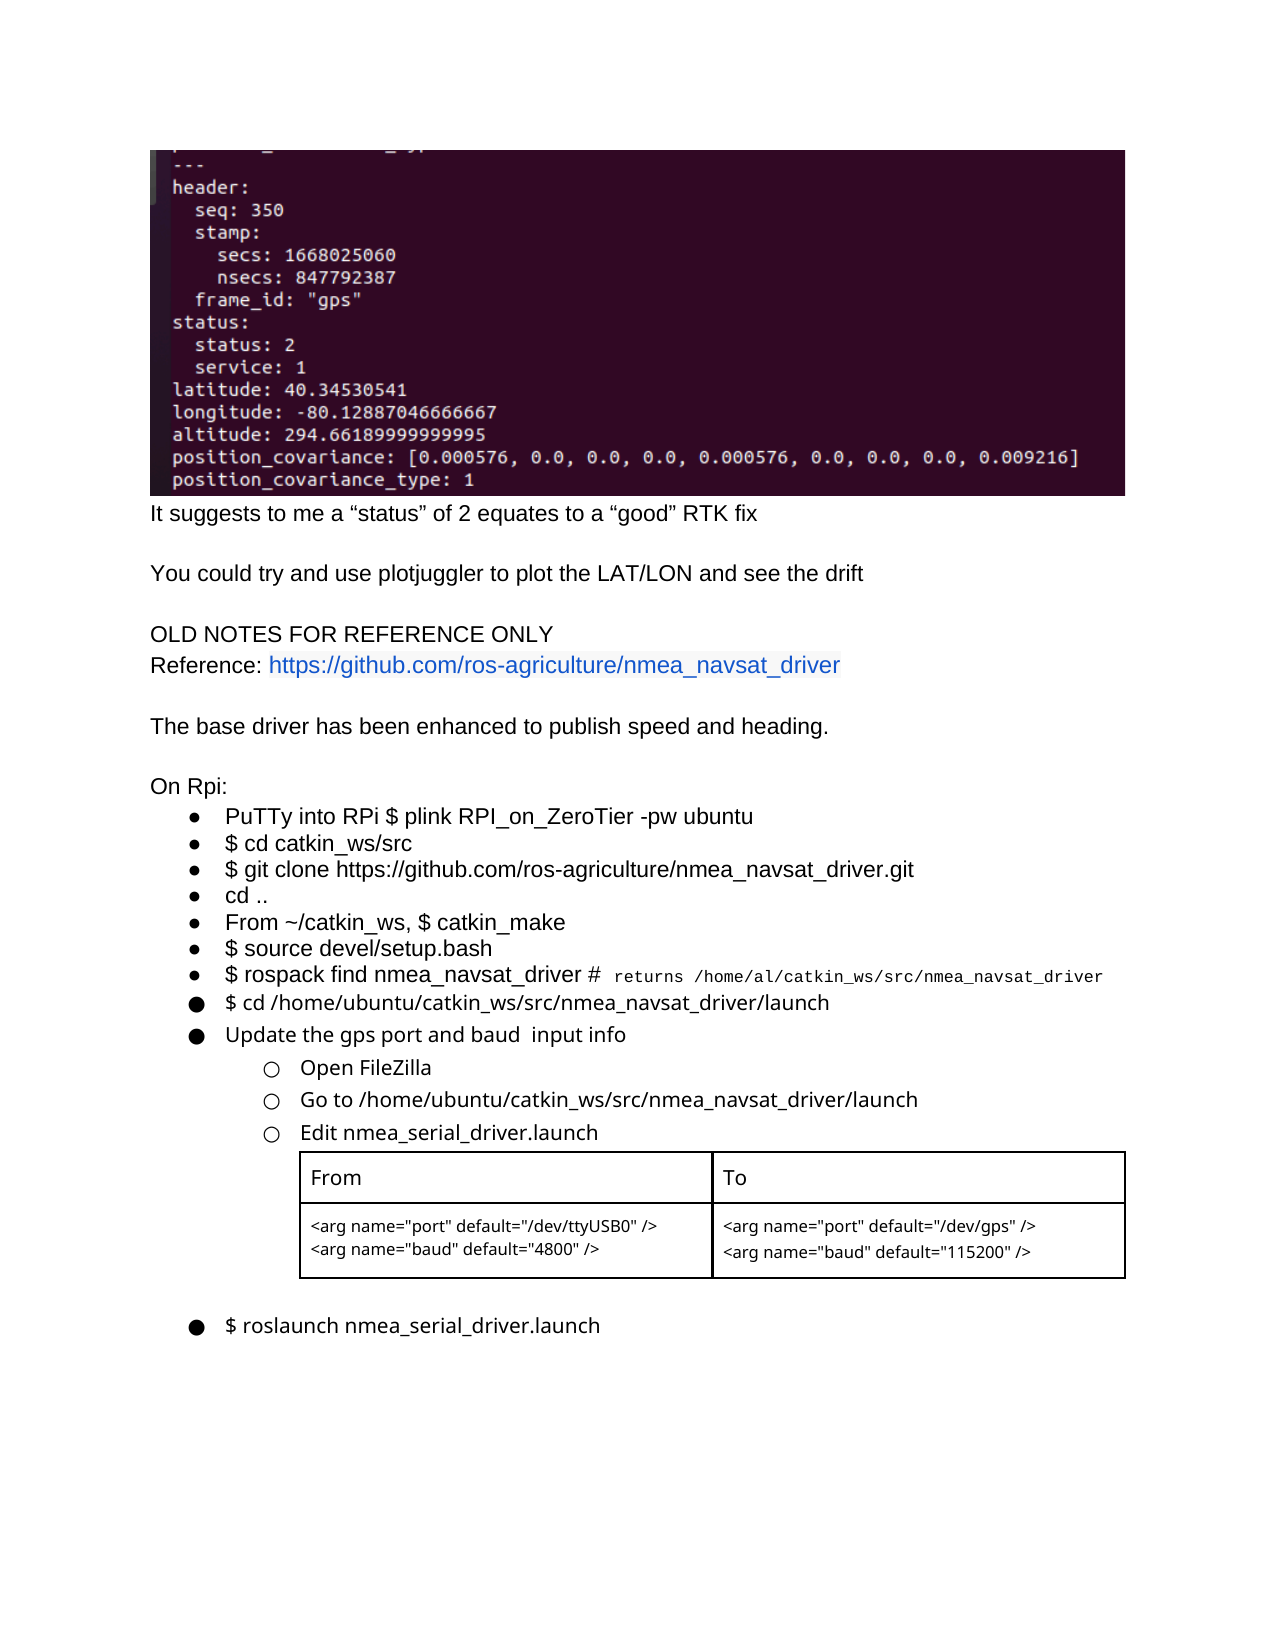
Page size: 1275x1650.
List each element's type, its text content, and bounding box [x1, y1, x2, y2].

table_cell <arg name="port" default="/dev/ttyUSB0" /> <arg name="baud" default="4800" /> [301, 1204, 711, 1277]
list $ rospack find nmea_navsat_driver # returns /home/al/catkin_ws/src/nmea_navsat_driver [187, 961, 1125, 988]
text You could try and use plotjuggler to plot the LAT/LON and see the drift [150, 560, 1125, 586]
list Edit nmea_serial_driver.launch [262, 1118, 1125, 1147]
list PuTTy into RPi $ plink RPI_on_ZeroTier -pw ubuntu [187, 803, 1125, 829]
list Update the gps port and baud input info [187, 1020, 1125, 1049]
table_cell <arg name="port" default="/dev/gps" /> <arg name="baud" default="115200" /> [714, 1204, 1124, 1277]
text Reference: https://github.com/ros-agriculture/nmea_navsat_driver [150, 651, 1125, 678]
table_header To [714, 1153, 1124, 1202]
table_header From [301, 1153, 711, 1202]
list Open FileZilla [262, 1053, 1125, 1081]
list $ source devel/setup.bash [187, 935, 1125, 961]
picture [150, 150, 1125, 496]
list Go to /home/ubuntu/catkin_ws/src/nmea_navsat_driver/launch [262, 1086, 1125, 1114]
list cd .. [187, 882, 1125, 909]
list $ cd catkin_ws/src [187, 829, 1125, 856]
list From ~/catkin_ws, $ catkin_make [187, 909, 1125, 935]
text On Rpi: [150, 773, 1125, 799]
list $ roslaunch nmea_serial_driver.launch [187, 1311, 1125, 1340]
list $ git clone https://github.com/ros-agriculture/nmea_navsat_driver.git [187, 856, 1125, 882]
text It suggests to me a “status” of 2 equates to a “good” RTK fix [150, 500, 1125, 526]
text The base driver has been enhanced to publish speed and heading. [150, 713, 1125, 739]
text OLD NOTES FOR REFERENCE ONLY [150, 621, 1125, 647]
list $ cd /home/ubuntu/catkin_ws/src/nmea_navsat_driver/launch [187, 988, 1125, 1016]
